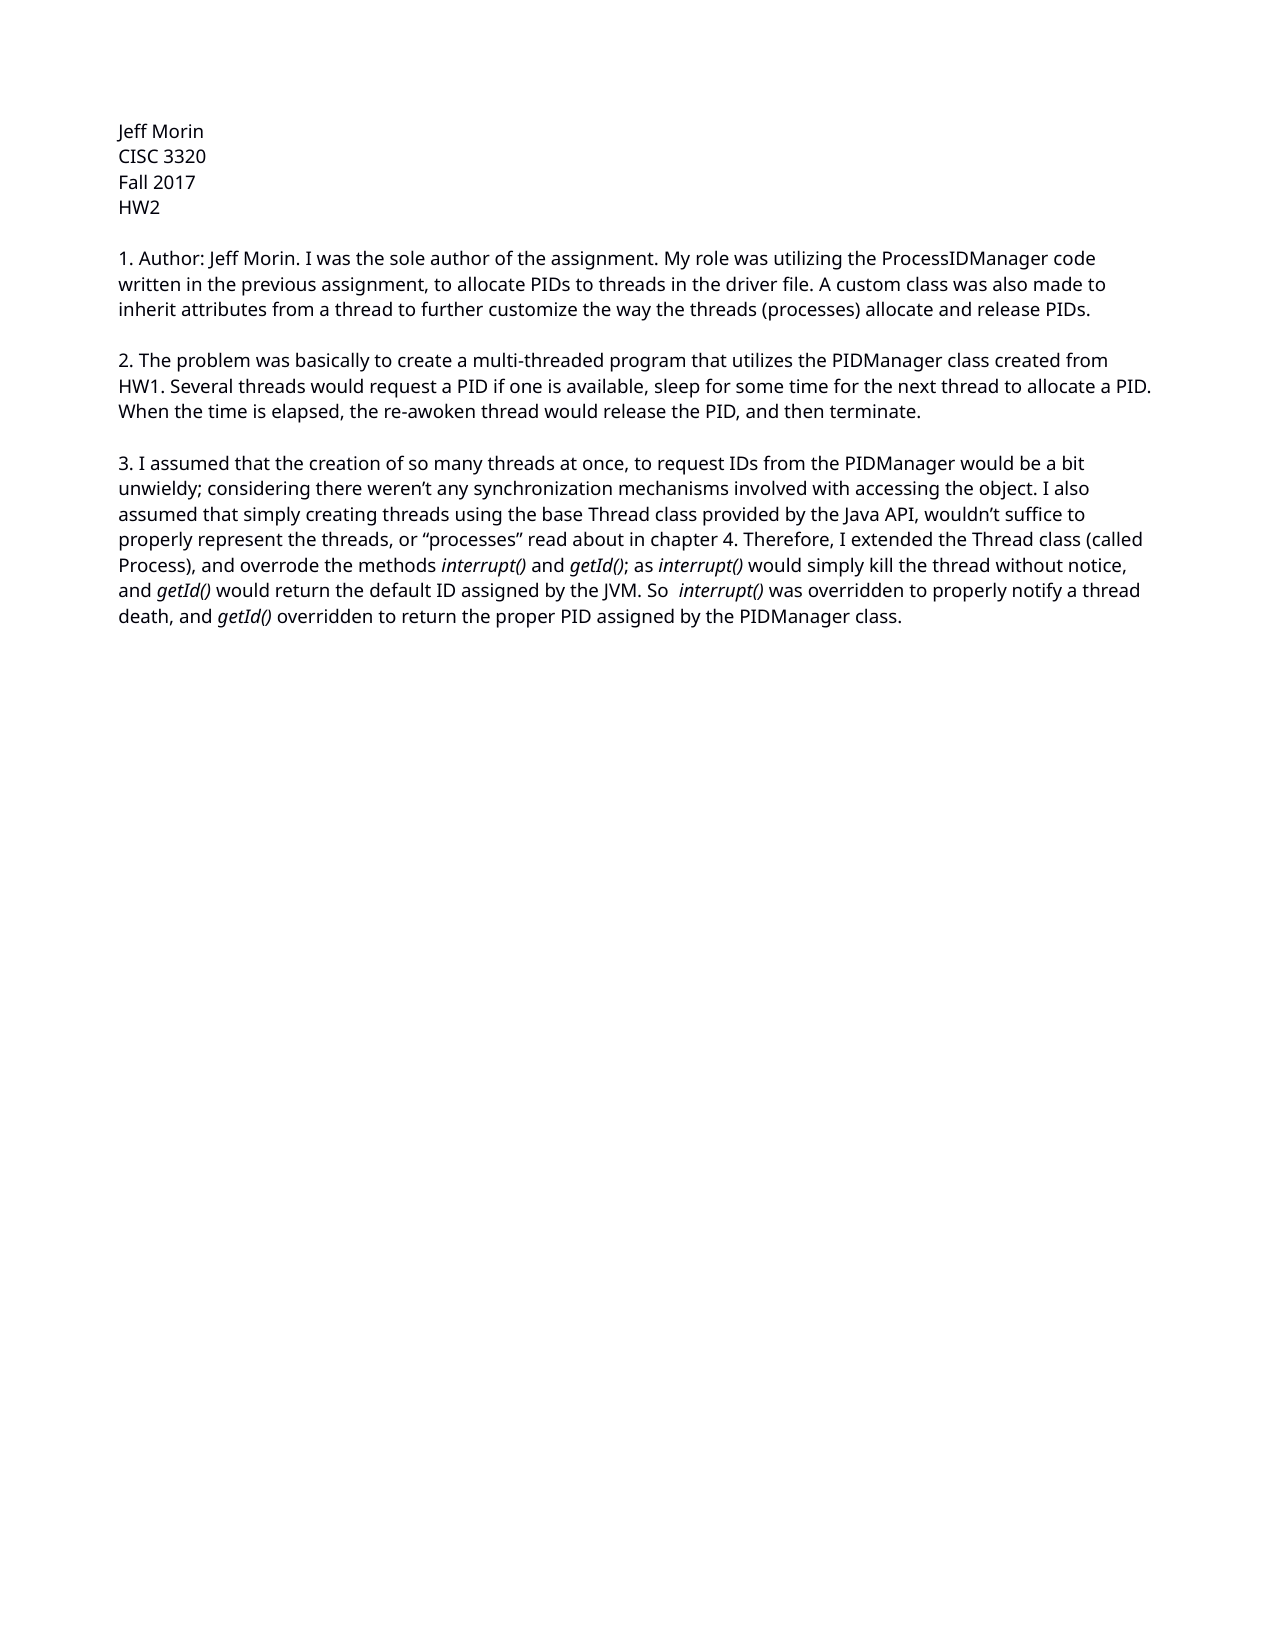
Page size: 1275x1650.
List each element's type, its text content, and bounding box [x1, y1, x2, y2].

text Jeff Morin [118, 118, 1157, 144]
text Fall 2017 [118, 169, 1157, 195]
text 3. I assumed that the creation of so many threads at once, to request IDs from the PIDManager would be a bit unwieldy; considering there weren’t any synchronization mechanisms involved with accessing the object. I also assumed that simply creating threads using the base Thread class provided by the Java API, wouldn’t suffice to properly represent the threads, or “processes” read about in chapter 4. Therefore, I extended the Thread class (called Process), and overrode the methods interrupt() and getId(); as interrupt() would simply kill the thread without notice, and getId() would return the default ID assigned by the JVM. So interrupt() was overridden to properly notify a thread death, and getId() overridden to return the proper PID assigned by the PIDManager class. [118, 450, 1157, 628]
text 2. The problem was basically to create a multi-threaded program that utilizes the PIDManager class created from HW1. Several threads would request a PID if one is available, sleep for some time for the next thread to allocate a PID. When the time is elapsed, the re-awoken thread would release the PID, and then terminate. [118, 348, 1157, 424]
text 1. Author: Jeff Morin. I was the sole author of the assignment. My role was utilizing the ProcessIDManager code written in the previous assignment, to allocate PIDs to threads in the driver file. A custom class was also made to inherit attributes from a thread to further customize the way the threads (processes) allocate and release PIDs. [118, 246, 1157, 322]
text HW2 [118, 195, 1157, 220]
text CISC 3320 [118, 144, 1157, 169]
